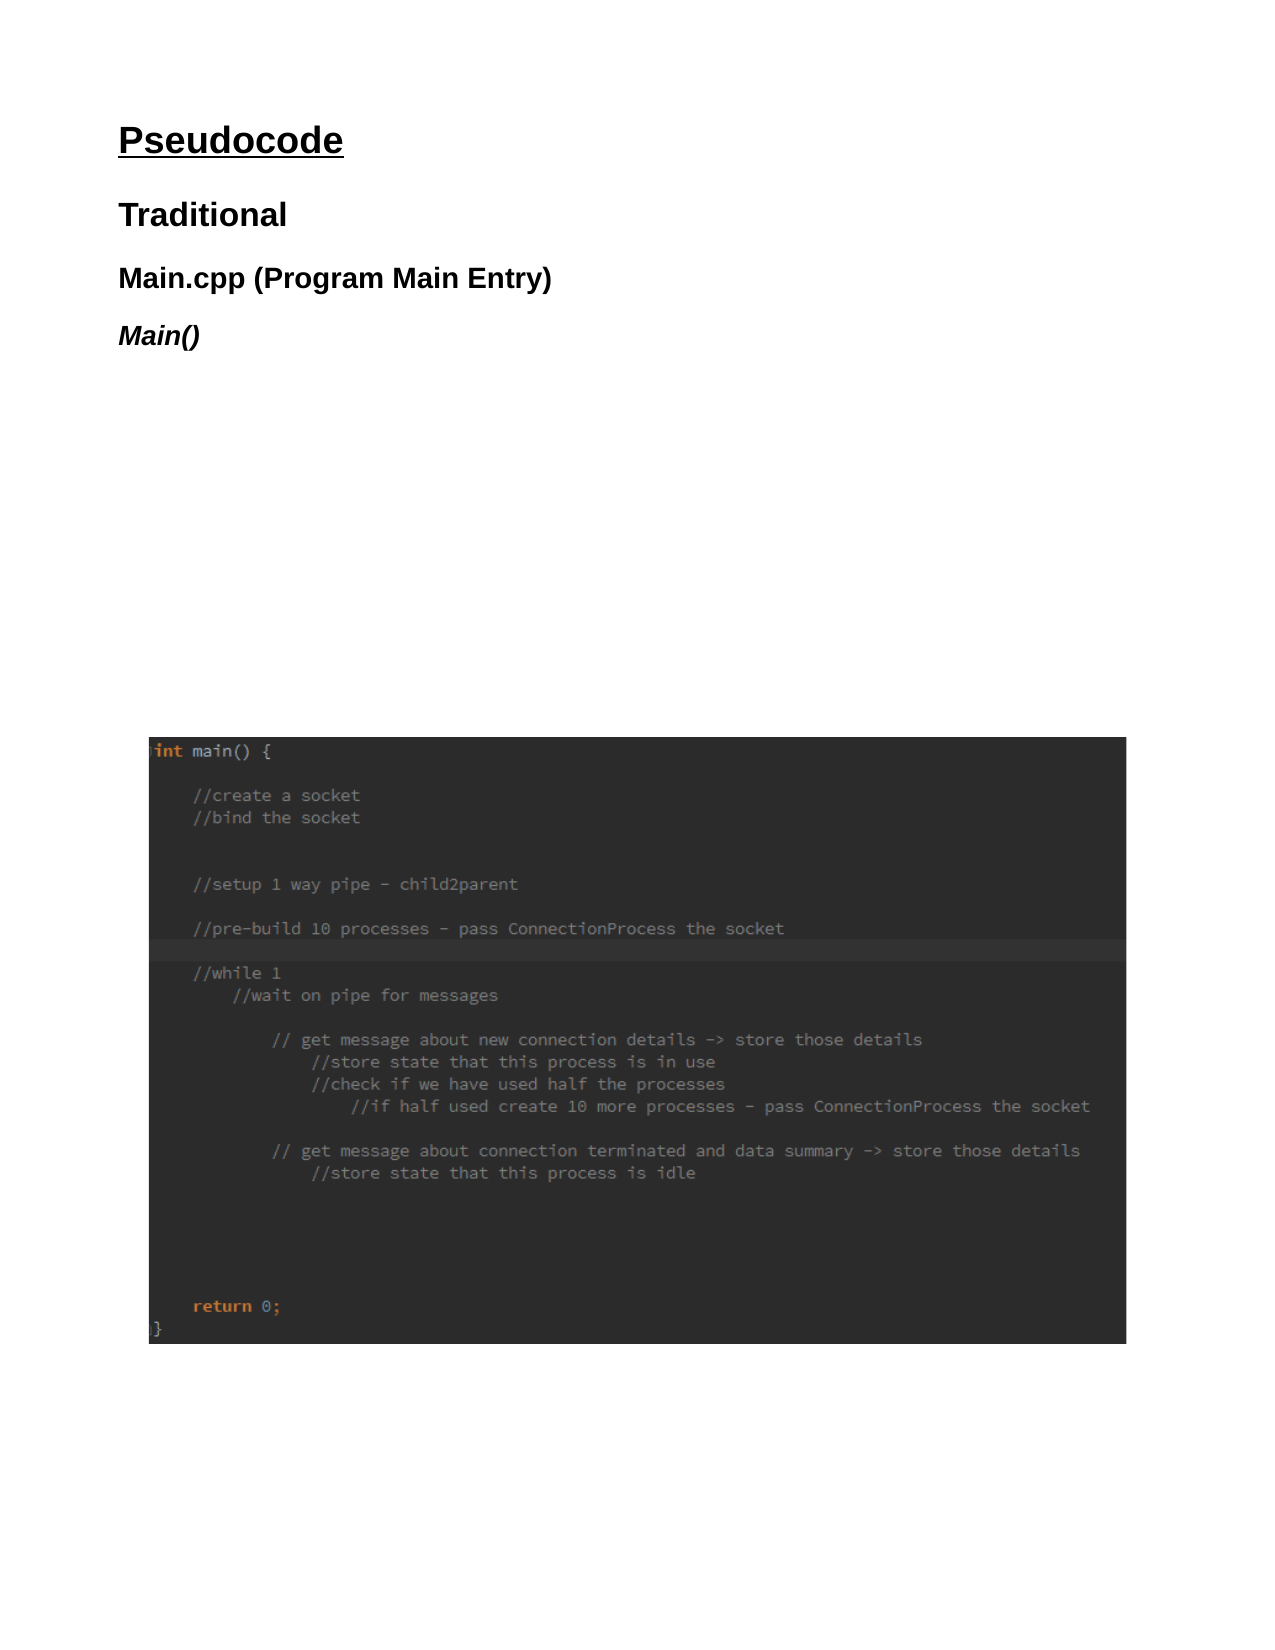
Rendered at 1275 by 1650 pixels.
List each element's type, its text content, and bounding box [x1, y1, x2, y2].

subtitle Main.cpp (Program Main Entry) [118, 261, 1157, 294]
picture [148, 737, 1127, 1344]
subtitle Main() [118, 319, 1157, 351]
subtitle Traditional [118, 195, 1157, 234]
subtitle Pseudocode [118, 118, 1157, 162]
